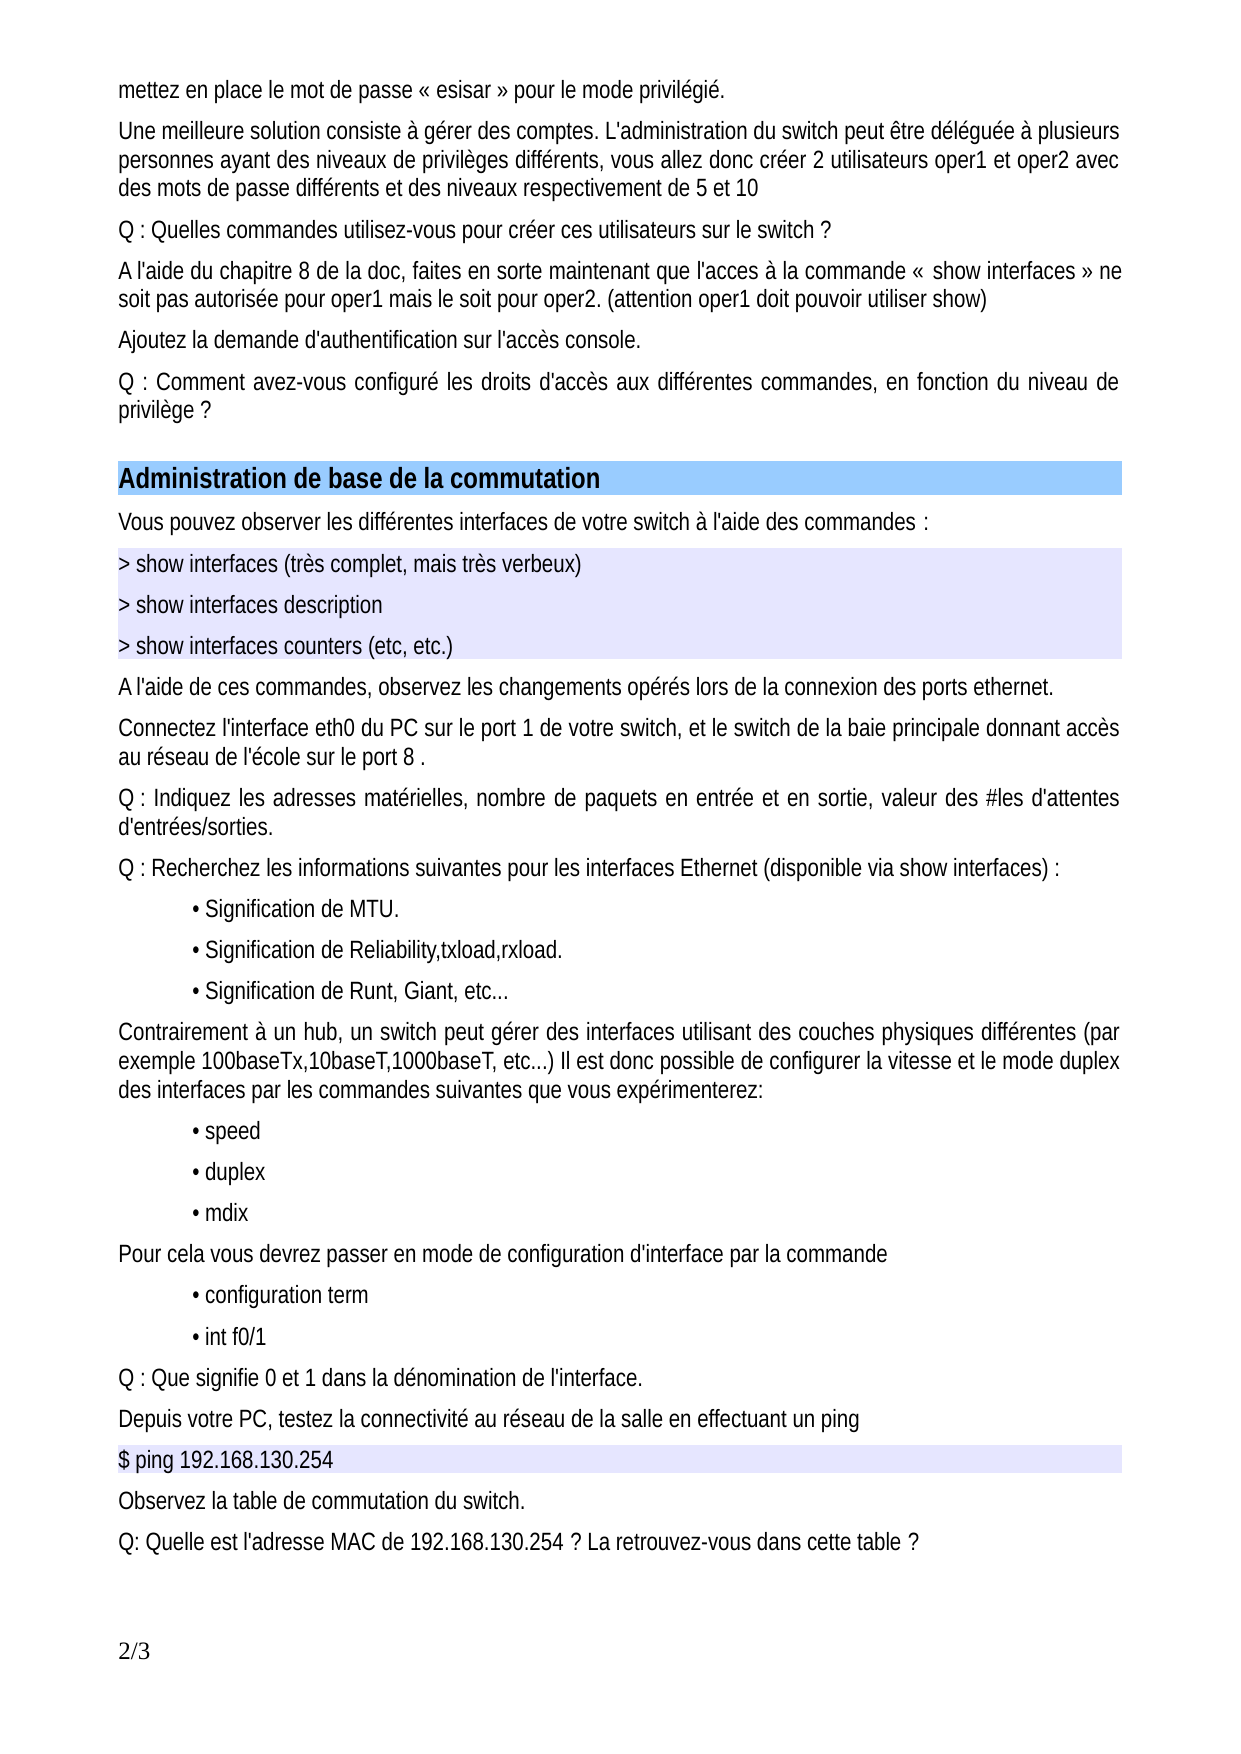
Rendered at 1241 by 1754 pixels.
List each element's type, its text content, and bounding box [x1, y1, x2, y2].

text Q : Indiquez les adresses matérielles, nombre de paquets en entrée et en sortie, valeur des #les d'attentes d'entrées/sorties. [118, 783, 1122, 840]
text A l'aide de ces commandes, observez les changements opérés lors de la connexion des ports ethernet. [118, 672, 1122, 701]
text • speed [118, 1116, 1122, 1144]
text • configuration term [118, 1280, 1122, 1309]
text $ ping 192.168.130.254 [118, 1445, 1122, 1473]
text Connectez l'interface eth0 du PC sur le port 1 de votre switch, et le switch de la baie principale donnant accès au réseau de l'école sur le port 8 . [118, 713, 1122, 770]
text Q : Recherchez les informations suivantes pour les interfaces Ethernet (disponible via show interfaces) : [118, 853, 1122, 881]
text Pour cela vous devrez passer en mode de configuration d'interface par la commande [118, 1239, 1122, 1268]
text Observez la table de commutation du switch. [118, 1486, 1122, 1515]
text > show interfaces description [118, 590, 1122, 618]
text Vous pouvez observer les différentes interfaces de votre switch à l'aide des commandes : [118, 507, 1122, 536]
text > show interfaces (très complet, mais très verbeux) [118, 548, 1122, 577]
subtitle Administration de base de la commutation [118, 461, 1122, 495]
text Q: Quelle est l'adresse MAC de 192.168.130.254 ? La retrouvez-vous dans cette table ? [118, 1527, 1122, 1556]
text Q : Comment avez-vous configuré les droits d'accès aux différentes commandes, en fonction du niveau de privilège ? [118, 367, 1122, 424]
text • Signification de MTU. [118, 894, 1122, 922]
text • mdix [118, 1198, 1122, 1227]
text • int f0/1 [118, 1321, 1122, 1350]
text Q : Que signifie 0 et 1 dans la dénomination de l'interface. [118, 1363, 1122, 1391]
text • duplex [118, 1157, 1122, 1186]
text Q : Quelles commandes utilisez-vous pour créer ces utilisateurs sur le switch ? [118, 214, 1122, 243]
text A l'aide du chapitre 8 de la doc, faites en sorte maintenant que l'acces à la commande « show interfaces » ne soit pas autorisée pour oper1 mais le soit pour oper2. (attention oper1 doit pouvoir utiliser show) [118, 256, 1122, 313]
text Ajoutez la demande d'authentification sur l'accès console. [118, 326, 1122, 354]
text Depuis votre PC, testez la connectivité au réseau de la salle en effectuant un ping [118, 1404, 1122, 1432]
text > show interfaces counters (etc, etc.) [118, 631, 1122, 659]
text Une meilleure solution consiste à gérer des comptes. L'administration du switch peut être déléguée à plusieurs personnes ayant des niveaux de privilèges différents, vous allez donc créer 2 utilisateurs oper1 et oper2 avec des mots de passe différents et des niveaux respectivement de 5 et 10 [118, 116, 1122, 202]
text • Signification de Runt, Giant, etc... [118, 976, 1122, 1005]
text Contrairement à un hub, un switch peut gérer des interfaces utilisant des couches physiques différentes (par exemple 100baseTx,10baseT,1000baseT, etc...) Il est donc possible de configurer la vitesse et le mode duplex des interfaces par les commandes suivantes que vous expérimenterez: [118, 1017, 1122, 1103]
text mettez en place le mot de passe « esisar » pour le mode privilégié. [118, 75, 1122, 104]
text • Signification de Reliability,txload,rxload. [118, 935, 1122, 964]
